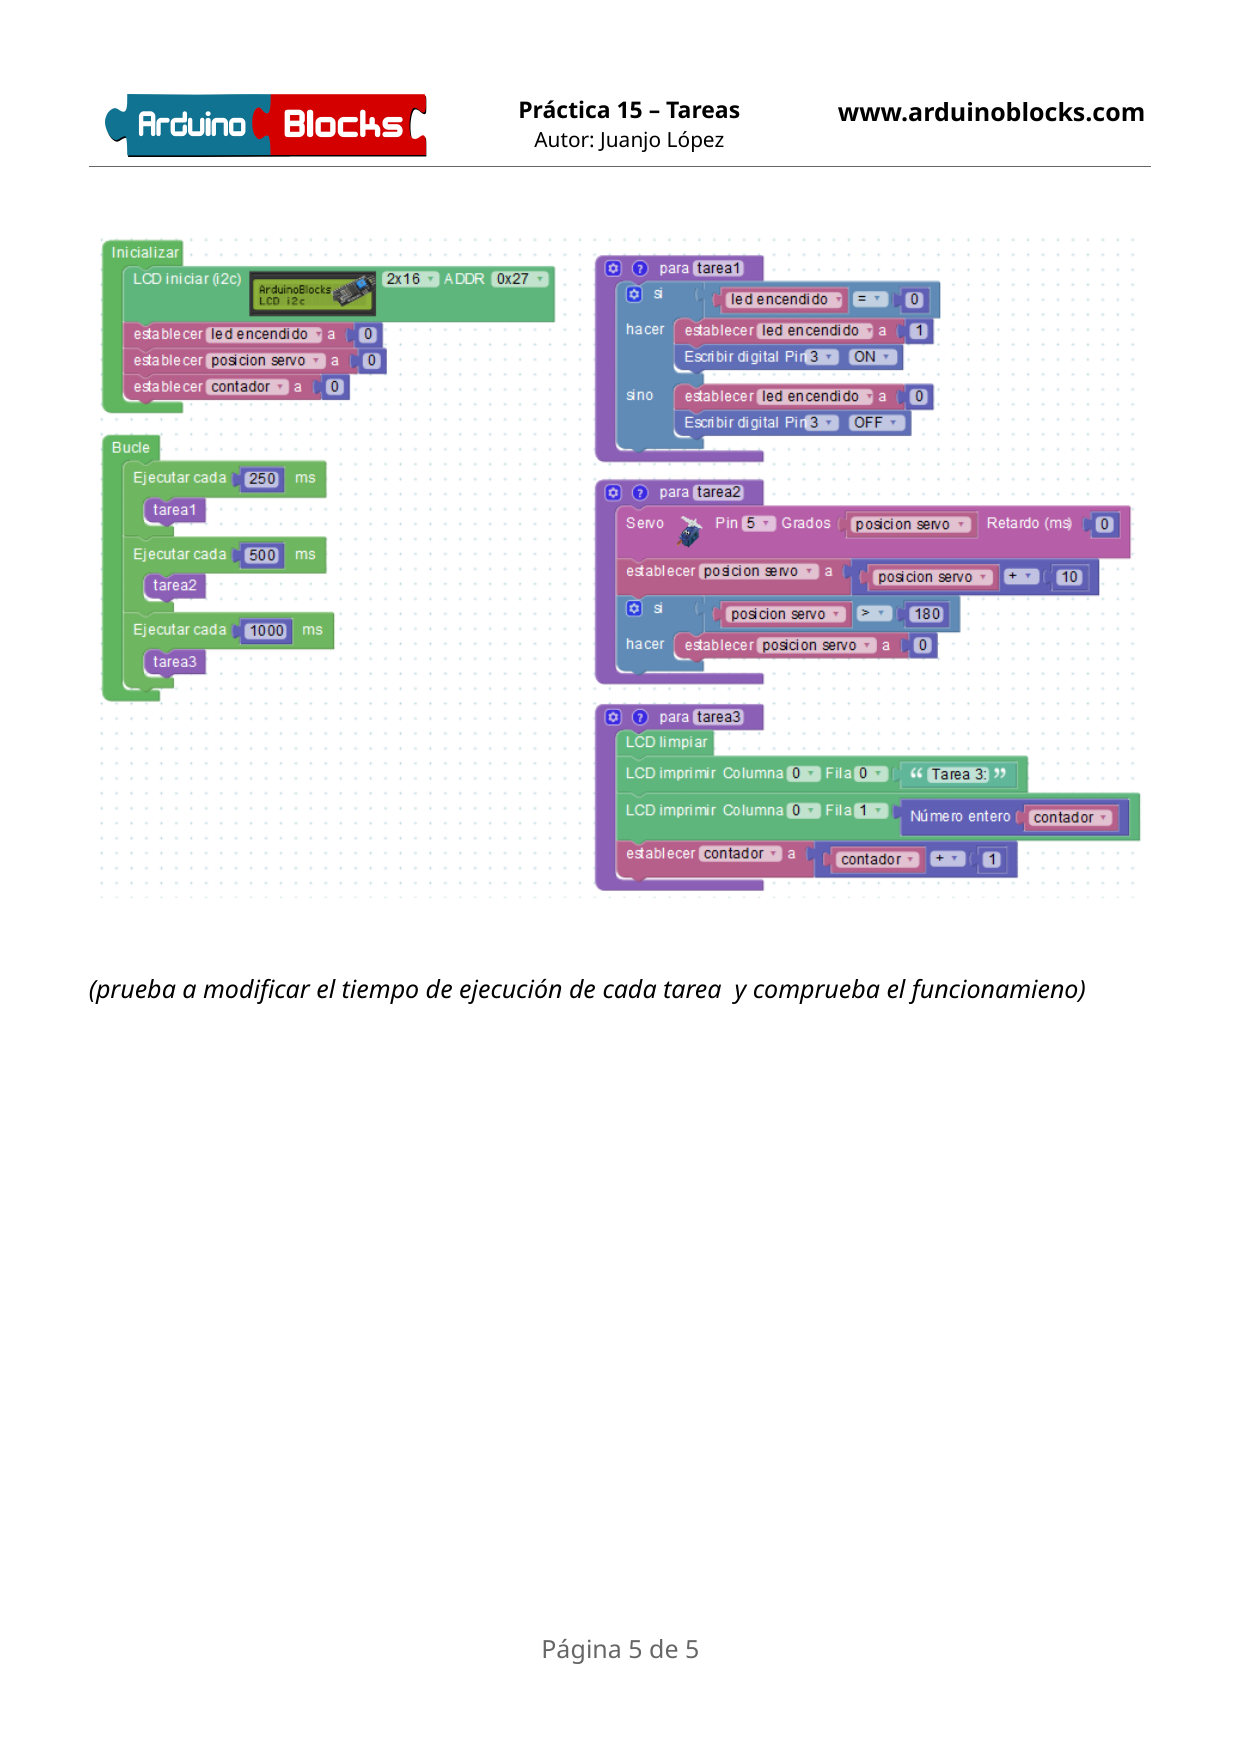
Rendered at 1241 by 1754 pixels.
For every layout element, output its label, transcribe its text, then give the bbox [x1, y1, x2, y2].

text (prueba a modificar el tiempo de ejecución de cada tarea y comprueba el funcionamieno) [88, 972, 1152, 1006]
picture [94, 230, 1146, 898]
picture [105, 94, 427, 157]
table_header [89, 224, 1152, 938]
